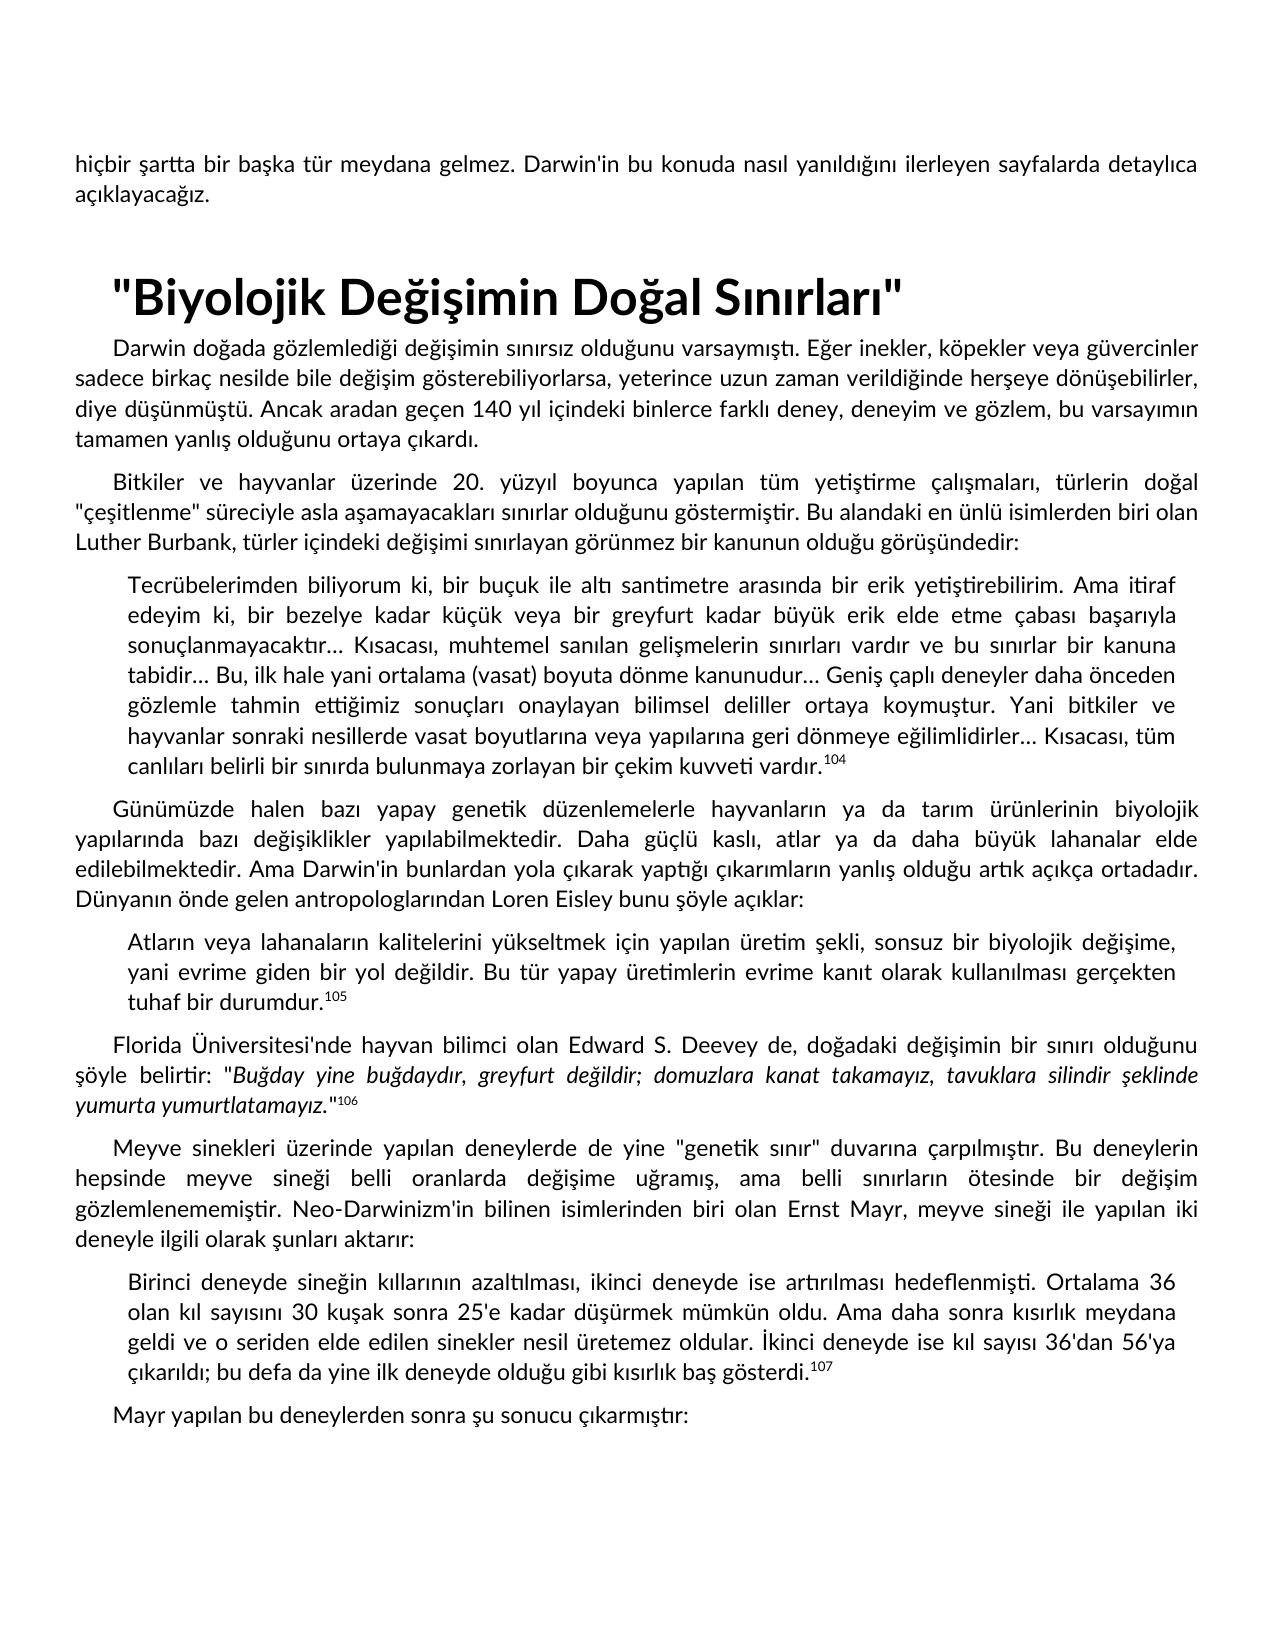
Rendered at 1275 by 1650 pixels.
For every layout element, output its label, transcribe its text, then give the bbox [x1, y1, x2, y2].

text Florida Üniversitesi'nde hayvan bilimci olan Edward S. Deevey de, doğadaki değişimin bir sınırı olduğunu şöyle belirtir: "Buğday yine buğdaydır, greyfurt değildir; domuzlara kanat takamayız, tavuklara silindir şeklinde yumurta yumurtlatamayız."106 [75, 1031, 1200, 1119]
text Günümüzde halen bazı yapay genetik düzenlemelerle hayvanların ya da tarım ürünlerinin biyolojik yapılarında bazı değişiklikler yapılabilmektedir. Daha güçlü kaslı, atlar ya da daha büyük lahanalar elde edilebilmektedir. Ama Darwin'in bunlardan yola çıkarak yaptığı çıkarımların yanlış olduğu artık açıkça ortadadır. Dünyanın önde gelen antropologlarından Loren Eisley bunu şöyle açıklar: [75, 794, 1200, 912]
subtitle "Biyolojik Değişimin Doğal Sınırları" [112, 266, 1200, 326]
text Meyve sinekleri üzerinde yapılan deneylerde de yine "genetik sınır" duvarına çarpılmıştır. Bu deneylerin hepsinde meyve sineği belli oranlarda değişime uğramış, ama belli sınırların ötesinde bir değişim gözlemlenememiştir. Neo-Darwinizm'in bilinen isimlerinden biri olan Ernst Mayr, meyve sineği ile yapılan iki deneyle ilgili olarak şunları aktarır: [75, 1134, 1200, 1252]
text Mayr yapılan bu deneylerden sonra şu sonucu çıkarmıştır: [75, 1401, 1200, 1428]
text Atların veya lahanaların kalitelerini yükseltmek için yapılan üretim şekli, sonsuz bir biyolojik değişime, yani evrime giden bir yol değildir. Bu tür yapay üretimlerin evrime kanıt olarak kullanılması gerçekten tuhaf bir durumdur.105 [127, 928, 1177, 1016]
text Darwin doğada gözlemlediği değişimin sınırsız olduğunu varsaymıştı. Eğer inekler, köpekler veya güvercinler sadece birkaç nesilde bile değişim gösterebiliyorlarsa, yeterince uzun zaman verildiğinde herşeye dönüşebilirler, diye düşünmüştü. Ancak aradan geçen 140 yıl içindeki binlerce farklı deney, deneyim ve gözlem, bu varsayımın tamamen yanlış olduğunu ortaya çıkardı. [75, 334, 1200, 452]
text Tecrübelerimden biliyorum ki, bir buçuk ile altı santimetre arasında bir erik yetiştirebilirim. Ama itiraf edeyim ki, bir bezelye kadar küçük veya bir greyfurt kadar büyük erik elde etme çabası başarıyla sonuçlanmayacaktır… Kısacası, muhtemel sanılan gelişmelerin sınırları vardır ve bu sınırlar bir kanuna tabidir… Bu, ilk hale yani ortalama (vasat) boyuta dönme kanunudur… Geniş çaplı deneyler daha önceden gözlemle tahmin ettiğimiz sonuçları onaylayan bilimsel deliller ortaya koymuştur. Yani bitkiler ve hayvanlar sonraki nesillerde vasat boyutlarına veya yapılarına geri dönmeye eğilimlidirler… Kısacası, tüm canlıları belirli bir sınırda bulunmaya zorlayan bir çekim kuvveti vardır.104 [127, 570, 1177, 779]
text Birinci deneyde sineğin kıllarının azaltılması, ikinci deneyde ise artırılması hedeflenmişti. Ortalama 36 olan kıl sayısını 30 kuşak sonra 25'e kadar düşürmek mümkün oldu. Ama daha sonra kısırlık meydana geldi ve o seriden elde edilen sinekler nesil üretemez oldular. İkinci deneyde ise kıl sayısı 36'dan 56'ya çıkarıldı; bu defa da yine ilk deneyde olduğu gibi kısırlık baş gösterdi.107 [127, 1267, 1177, 1385]
text hiçbir şartta bir başka tür meydana gelmez. Darwin'in bu konuda nasıl yanıldığını ilerleyen sayfalarda detaylıca açıklayacağız. [75, 150, 1200, 208]
text Bitkiler ve hayvanlar üzerinde 20. yüzyıl boyunca yapılan tüm yetiştirme çalışmaları, türlerin doğal "çeşitlenme" süreciyle asla aşamayacakları sınırlar olduğunu göstermiştir. Bu alandaki en ünlü isimlerden biri olan Luther Burbank, türler içindeki değişimi sınırlayan görünmez bir kanunun olduğu görüşündedir: [75, 467, 1200, 555]
